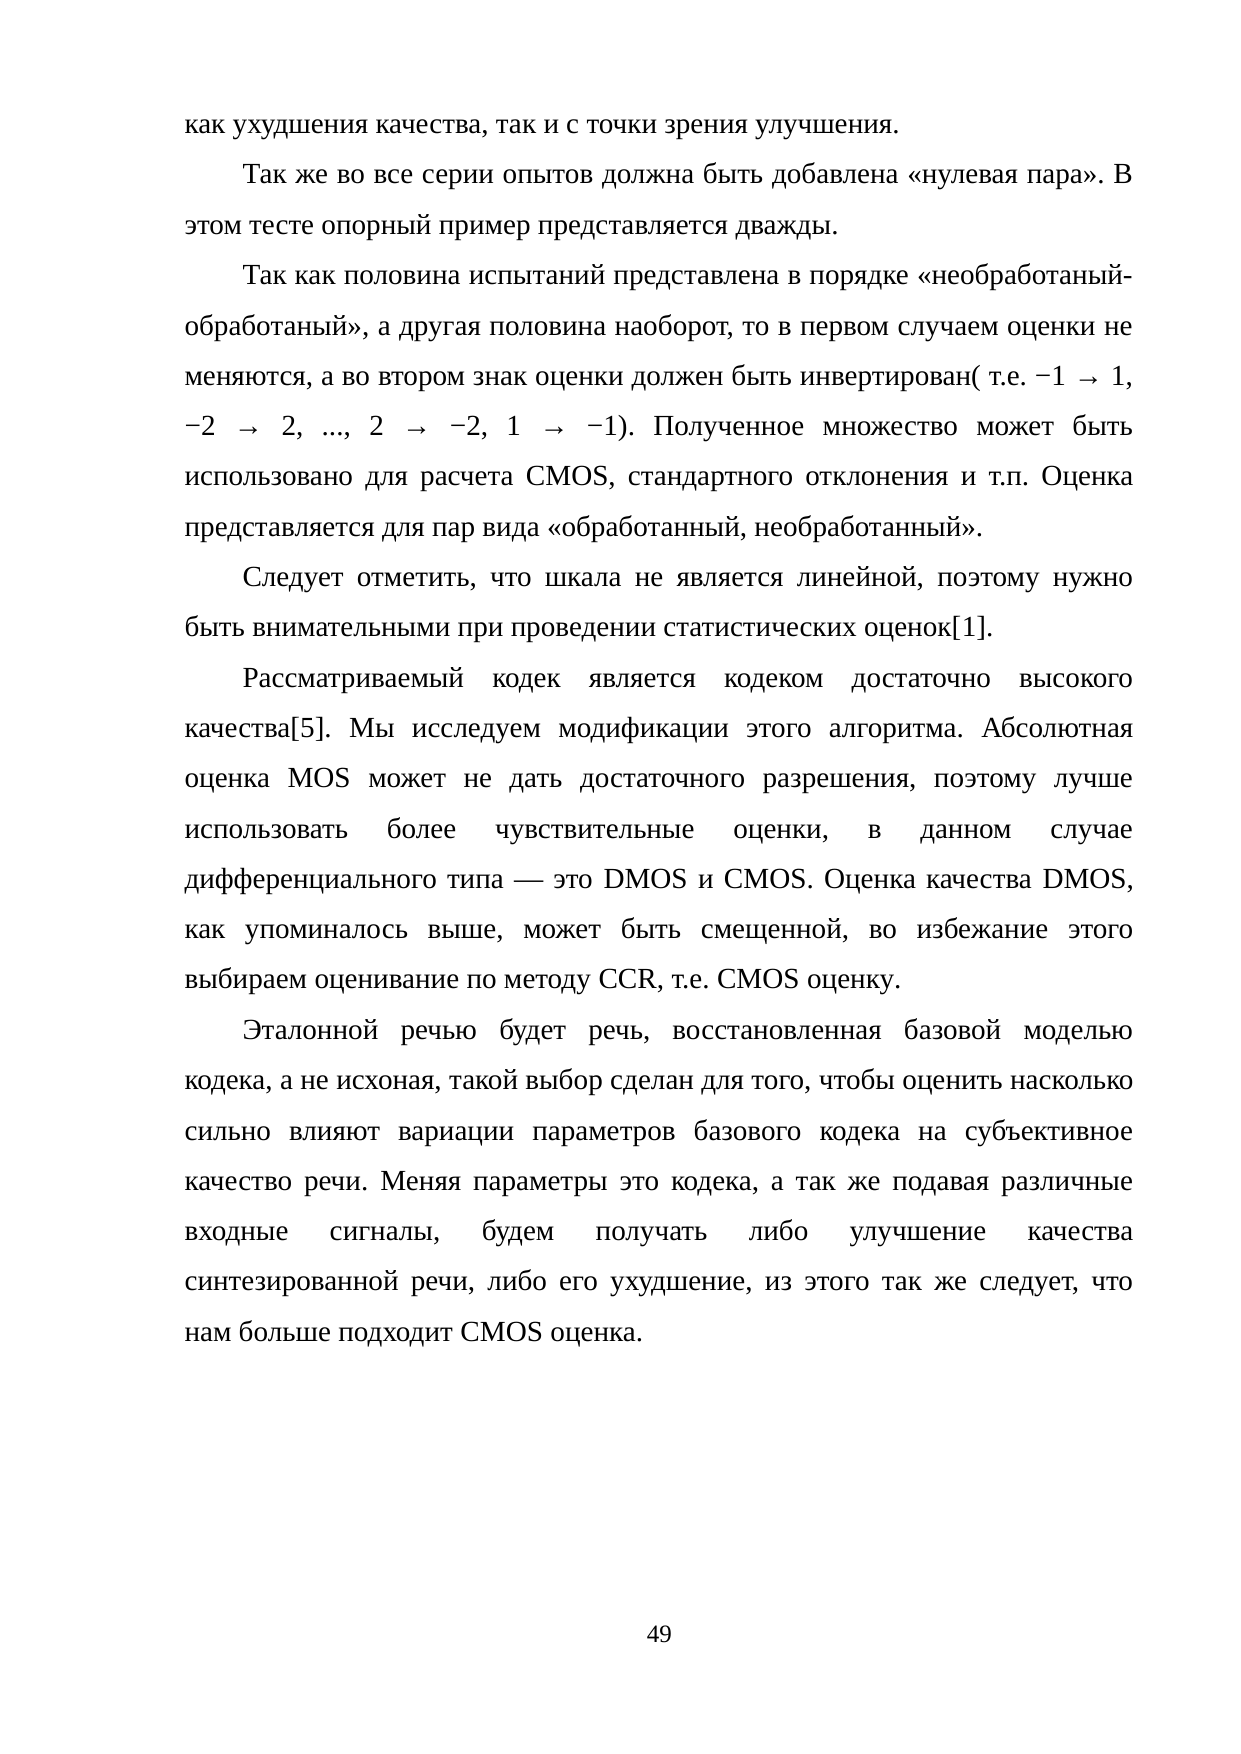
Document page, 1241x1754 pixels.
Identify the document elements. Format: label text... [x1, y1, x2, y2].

text Следует отметить, что шкала не является линейной, поэтому нужно быть внимательными при проведении статистических оценок[1]. [184, 559, 1134, 643]
text как ухудшения качества, так и с точки зрения улучшения. [184, 106, 1134, 140]
text Рассматриваемый кодек является кодеком достаточно высокого качества[5]. Мы исследуем модификации этого алгоритма. Абсолютная оценка MOS может не дать достаточного разрешения, поэтому лучше использовать более чувствительные оценки, в данном случае дифференциального типа — это DMOS и CMOS. Оценка качества DMOS, как упоминалось выше, может быть смещенной, во избежание этого выбираем оценивание по методу CCR, т.е. CMOS оценку. [184, 660, 1134, 995]
text Так же во все серии опытов должна быть добавлена «нулевая пара». В этом тесте опорный пример представляется дважды. [184, 157, 1134, 241]
text Эталонной речью будет речь, восстановленная базовой моделью кодека, а не исхоная, такой выбор сделан для того, чтобы оценить насколько сильно влияют вариации параметров базового кодека на субъективное качество речи. Меняя параметры это кодека, а так же подавая различные входные сигналы, будем получать либо улучшение качества синтезированной речи, либо его ухудшение, из этого так же следует, что нам больше подходит CMOS оценка. [184, 1012, 1134, 1347]
text Так как половина испытаний представлена в порядке «необработаный-обработаный», а другая половина наоборот, то в первом случаем оценки не меняются, а во втором знак оценки должен быть инвертирован( т.е. −1 → 1, −2 → 2, ..., 2 → −2, 1 → −1). Полученное множество может быть использовано для расчета CMOS, стандартного отклонения и т.п. Оценка представляется для пар вида «обработанный, необработанный». [184, 257, 1134, 542]
